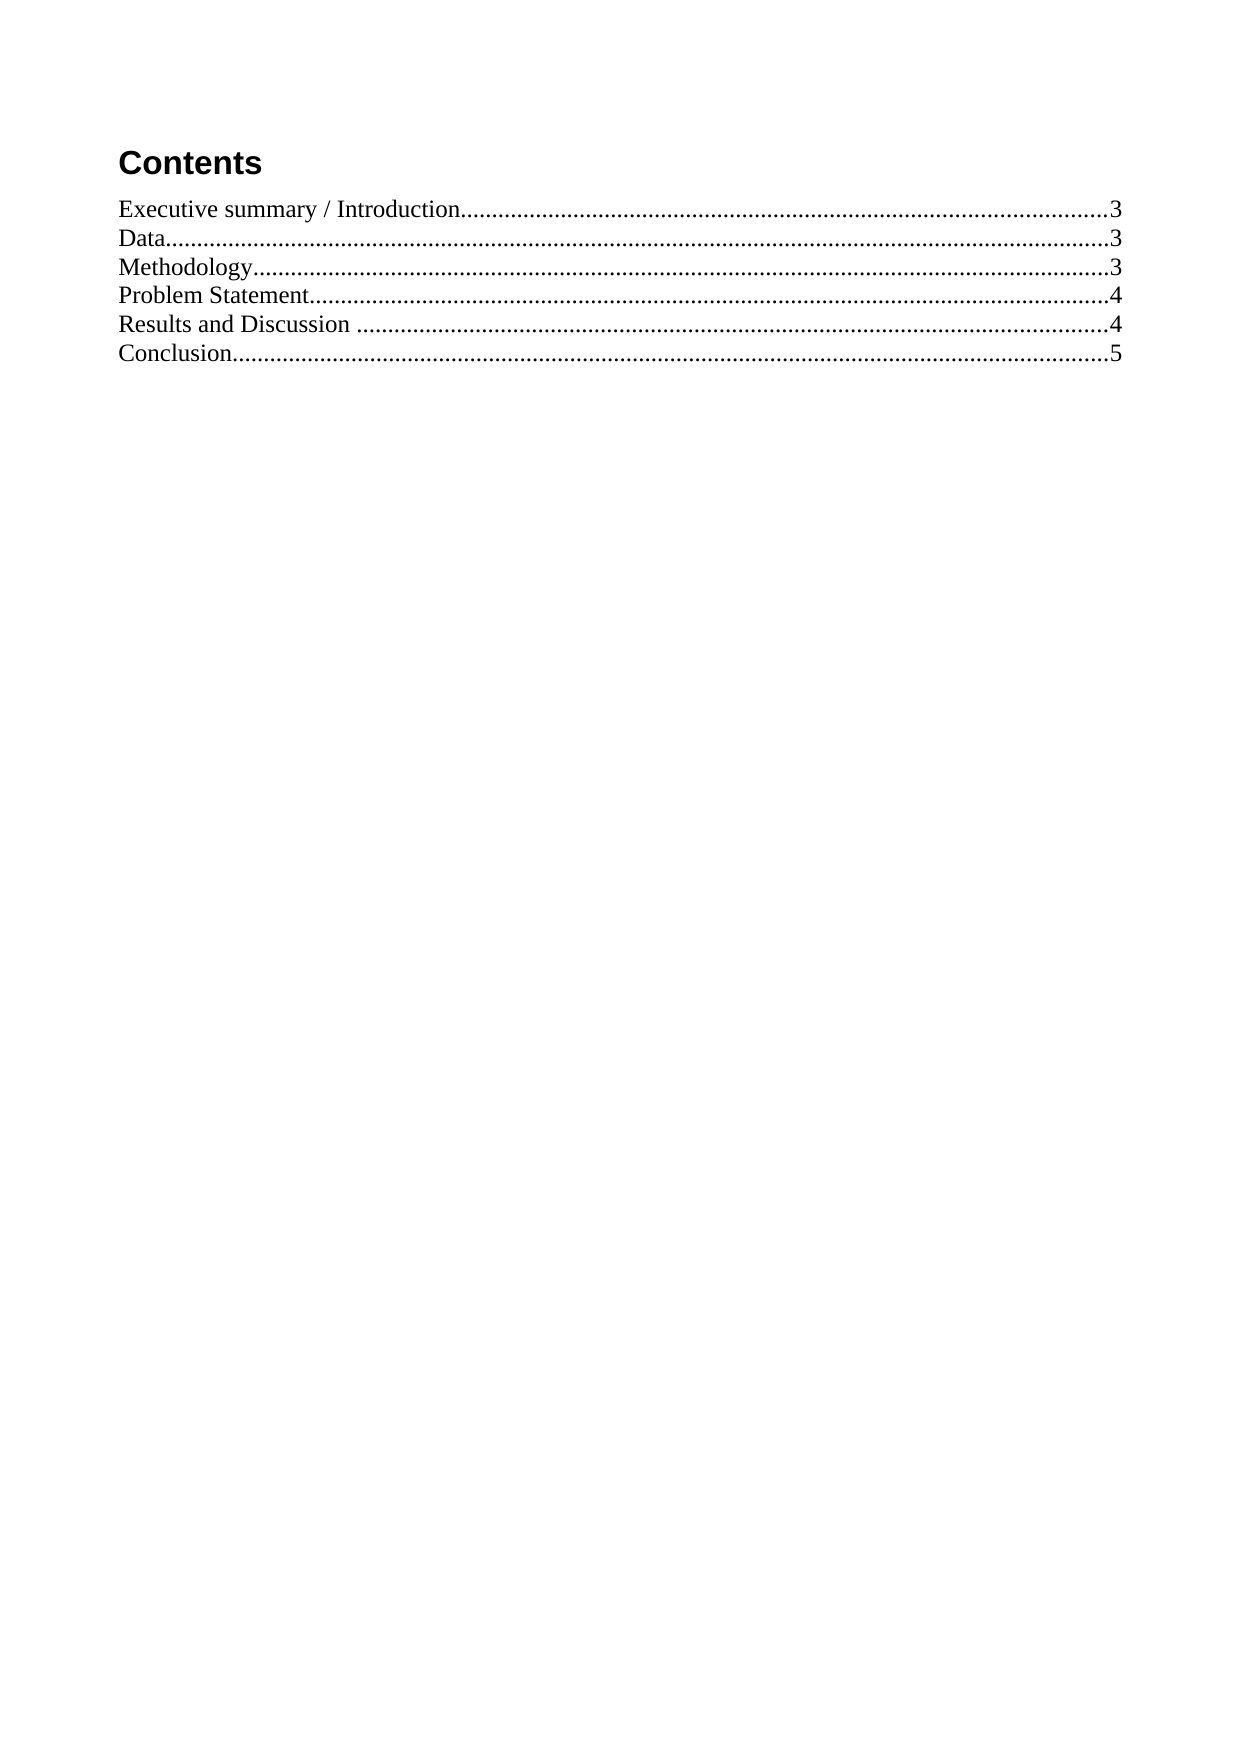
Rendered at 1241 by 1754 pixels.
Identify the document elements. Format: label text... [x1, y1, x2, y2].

text Methodology 3 [118, 252, 1122, 280]
text Results and Discussion 4 [118, 309, 1122, 338]
subtitle Contents [118, 143, 1122, 182]
text Conclusion 5 [118, 338, 1122, 367]
text Executive summary / Introduction 3 [118, 194, 1122, 223]
text Problem Statement 4 [118, 280, 1122, 309]
text Data 3 [118, 223, 1122, 252]
